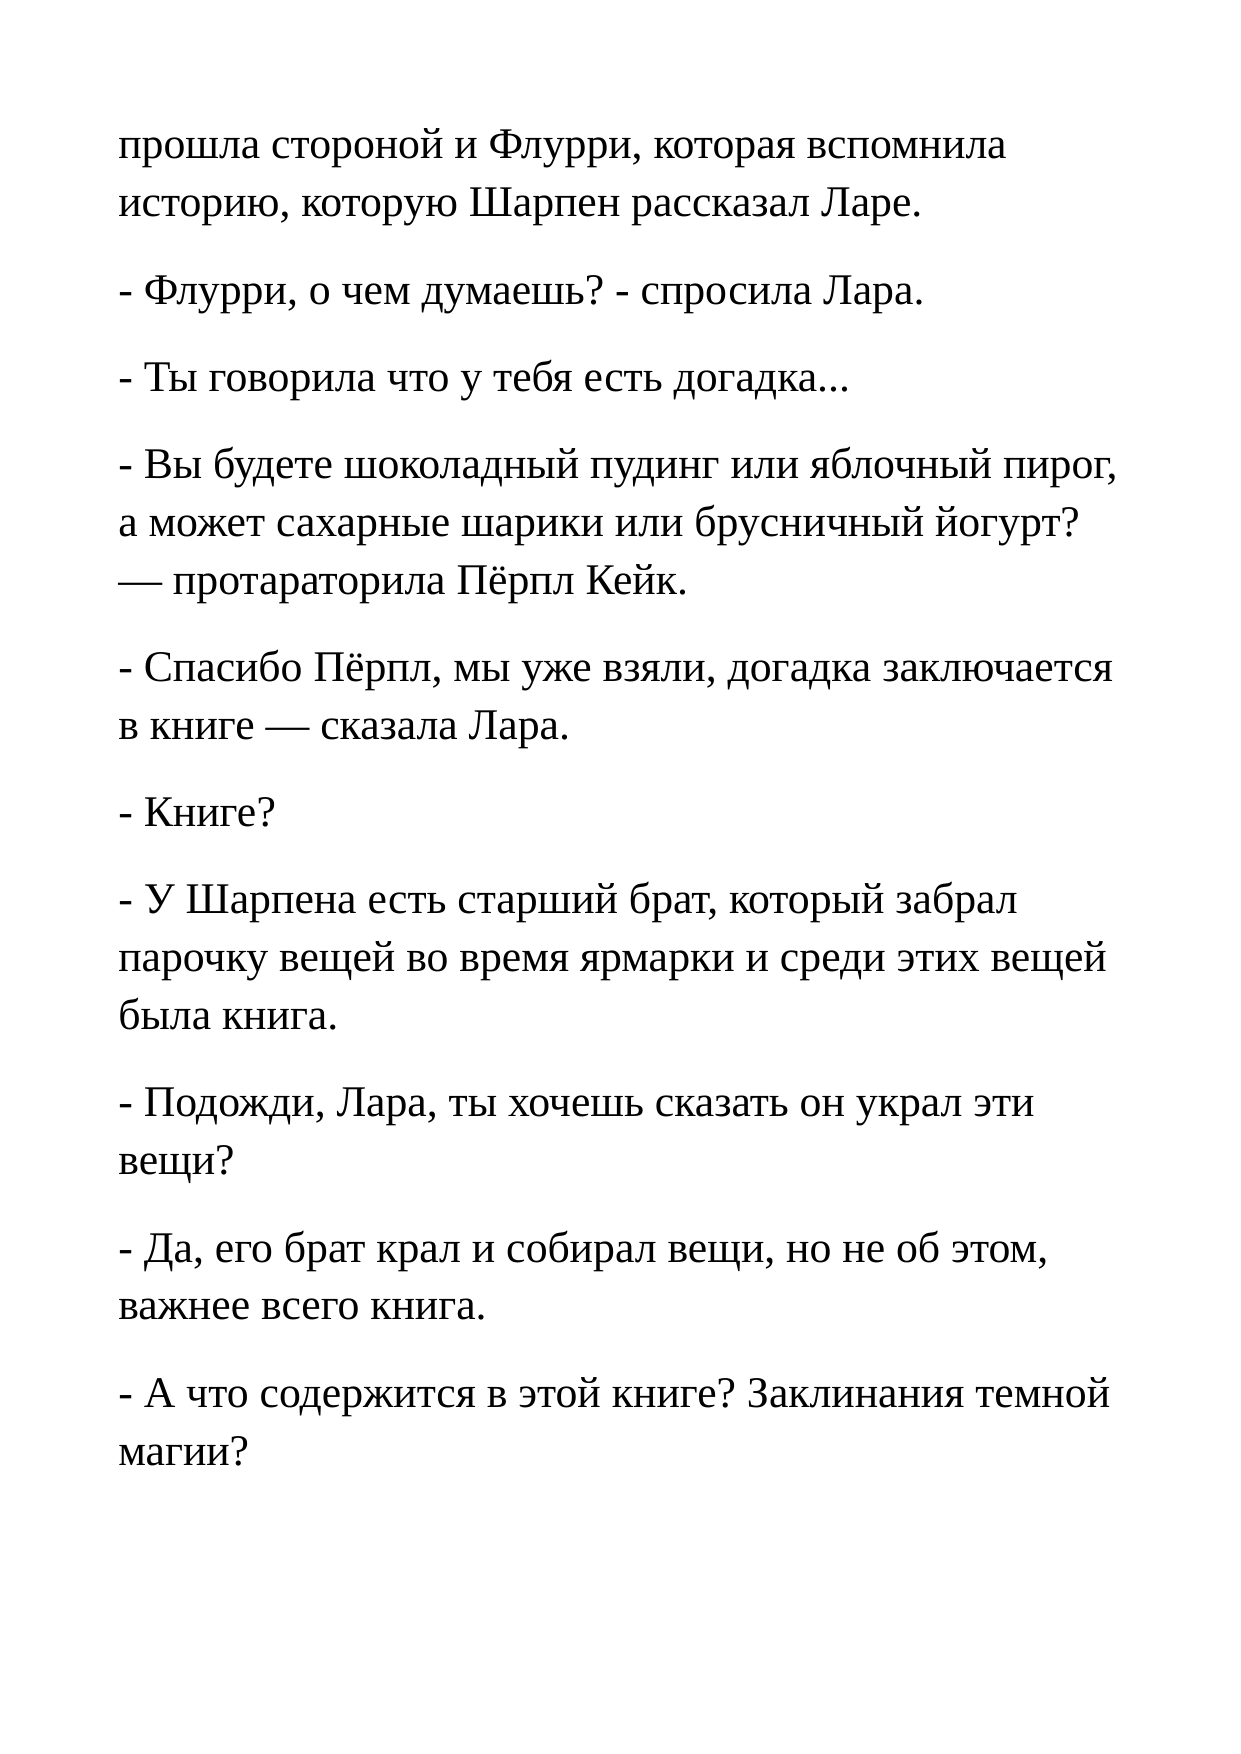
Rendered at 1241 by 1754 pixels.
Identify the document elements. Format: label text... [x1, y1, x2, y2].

text - Флурри, о чем думаешь? - спросила Лара. [118, 263, 1122, 313]
text - У Шарпена есть старший брат, который забрал парочку вещей во время ярмарки и среди этих вещей была книга. [118, 873, 1122, 1039]
text - Ты говорила что у тебя есть догадка... [118, 351, 1122, 401]
text - Спасибо Пёрпл, мы уже взяли, догадка заключается в книге — сказала Лара. [118, 641, 1122, 749]
text - Книге? [118, 786, 1122, 836]
text - Подожди, Лара, ты хочешь сказать он украл эти вещи? [118, 1076, 1122, 1184]
text - А что содержится в этой книге? Заклинания темной магии? [118, 1366, 1122, 1474]
text прошла стороной и Флурри, которая вспомнила историю, которую Шарпен рассказал Ларе. [118, 118, 1122, 226]
text - Да, его брат крал и собирал вещи, но не об этом, важнее всего книга. [118, 1221, 1122, 1329]
text - Вы будете шоколадный пудинг или яблочный пирог, а может сахарные шарики или брусничный йогурт? — протараторила Пёрпл Кейк. [118, 438, 1122, 604]
